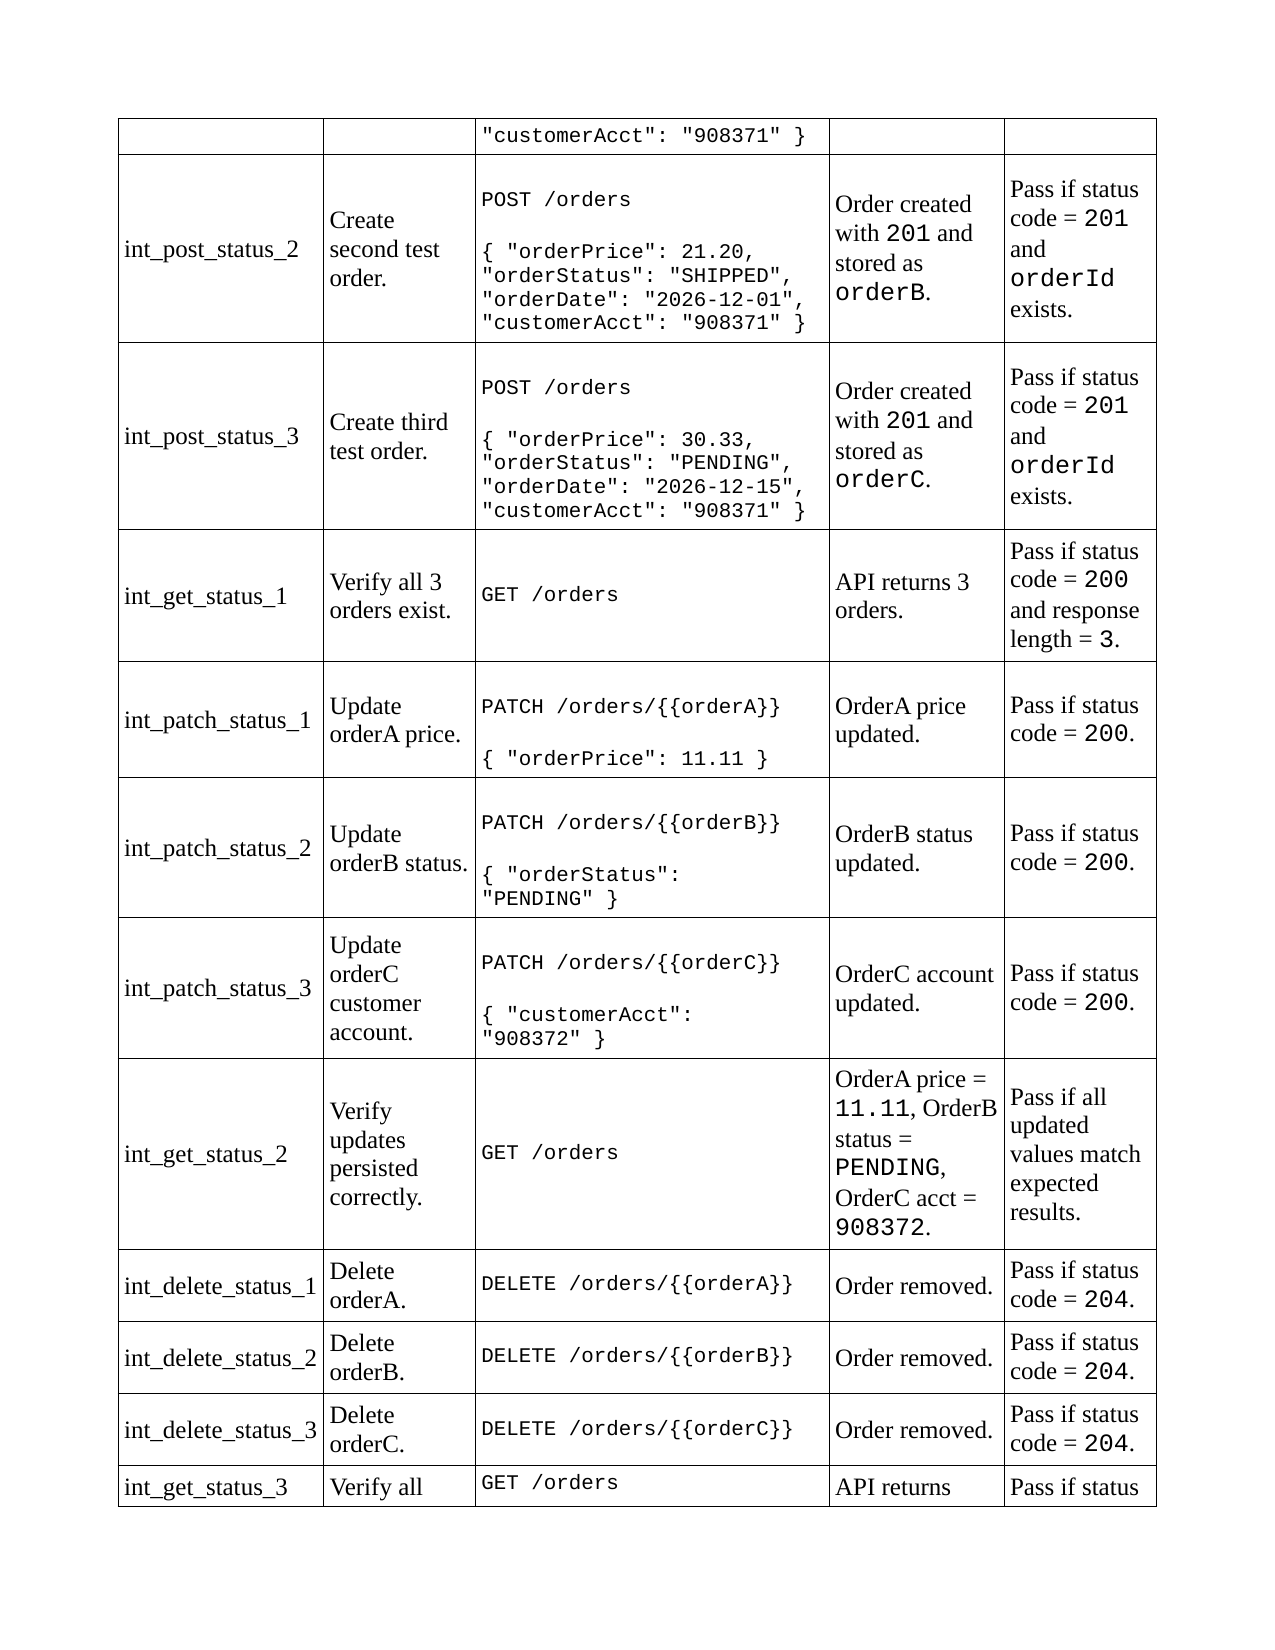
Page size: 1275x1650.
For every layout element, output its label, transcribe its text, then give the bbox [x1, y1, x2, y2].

table_cell int_get_status_2 [119, 1059, 323, 1249]
table_cell Order created with 201 and stored as orderC. [830, 343, 1004, 529]
table_cell Update orderA price. [324, 662, 475, 777]
table_cell Create second test order. [324, 155, 475, 342]
table_cell GET /orders [476, 1466, 829, 1506]
table_cell [324, 119, 475, 154]
table_cell Verify all [324, 1466, 475, 1506]
table_cell Delete orderA. [324, 1250, 475, 1321]
table_cell [119, 119, 323, 154]
table_cell Order removed. [830, 1394, 1004, 1465]
table_cell DELETE /orders/{{orderC}} [476, 1394, 829, 1465]
table_cell Pass if status code = 201 and orderId exists. [1005, 343, 1156, 529]
table_cell Pass if status [1005, 1466, 1156, 1506]
table_cell Pass if status code = 201 and orderId exists. [1005, 155, 1156, 342]
table_cell OrderB status updated. [830, 778, 1004, 917]
table_cell Order removed. [830, 1322, 1004, 1393]
table_cell DELETE /orders/{{orderB}} [476, 1322, 829, 1393]
table_cell OrderC account updated. [830, 918, 1004, 1057]
table_cell GET /orders [476, 530, 829, 661]
table_cell int_patch_status_2 [119, 778, 323, 917]
table_cell Pass if status code = 204. [1005, 1394, 1156, 1465]
table_cell Pass if status code = 200 and response length = 3. [1005, 530, 1156, 661]
table_cell API returns [830, 1466, 1004, 1506]
table_cell "customerAcct": "908371" } [476, 119, 829, 154]
table_cell Delete orderB. [324, 1322, 475, 1393]
table_cell Order removed. [830, 1250, 1004, 1321]
table_cell Verify all 3 orders exist. [324, 530, 475, 661]
table_cell [1005, 119, 1156, 154]
table_cell OrderA price = 11.11, OrderB status = PENDING, OrderC acct = 908372. [830, 1059, 1004, 1249]
table_cell int_delete_status_1 [119, 1250, 323, 1321]
table_cell POST /orders { "orderPrice": 21.20, "orderStatus": "SHIPPED", "orderDate": "2026-12-01", "customerAcct": "908371" } [476, 155, 829, 342]
table_cell int_get_status_3 [119, 1466, 323, 1506]
table_cell Update orderC customer account. [324, 918, 475, 1057]
table_cell PATCH /orders/{{orderA}} { "orderPrice": 11.11 } [476, 662, 829, 777]
table_cell API returns 3 orders. [830, 530, 1004, 661]
table_cell OrderA price updated. [830, 662, 1004, 777]
table_cell int_patch_status_1 [119, 662, 323, 777]
table_cell Verify updates persisted correctly. [324, 1059, 475, 1249]
table_cell int_delete_status_2 [119, 1322, 323, 1393]
table_cell Create third test order. [324, 343, 475, 529]
table_cell Pass if status code = 200. [1005, 778, 1156, 917]
table_cell int_post_status_2 [119, 155, 323, 342]
table_cell Pass if all updated values match expected results. [1005, 1059, 1156, 1249]
table_cell PATCH /orders/{{orderC}} { "customerAcct": "908372" } [476, 918, 829, 1057]
table_cell int_delete_status_3 [119, 1394, 323, 1465]
table_cell int_get_status_1 [119, 530, 323, 661]
table_cell [830, 119, 1004, 154]
table_cell POST /orders { "orderPrice": 30.33, "orderStatus": "PENDING", "orderDate": "2026-12-15", "customerAcct": "908371" } [476, 343, 829, 529]
table_cell int_patch_status_3 [119, 918, 323, 1057]
table_cell Pass if status code = 200. [1005, 662, 1156, 777]
table_cell Pass if status code = 204. [1005, 1322, 1156, 1393]
table_cell DELETE /orders/{{orderA}} [476, 1250, 829, 1321]
table_cell int_post_status_3 [119, 343, 323, 529]
table_cell Delete orderC. [324, 1394, 475, 1465]
table_cell Order created with 201 and stored as orderB. [830, 155, 1004, 342]
table_cell GET /orders [476, 1059, 829, 1249]
table_cell Pass if status code = 200. [1005, 918, 1156, 1057]
table_cell Update orderB status. [324, 778, 475, 917]
table_cell PATCH /orders/{{orderB}} { "orderStatus": "PENDING" } [476, 778, 829, 917]
table_cell Pass if status code = 204. [1005, 1250, 1156, 1321]
